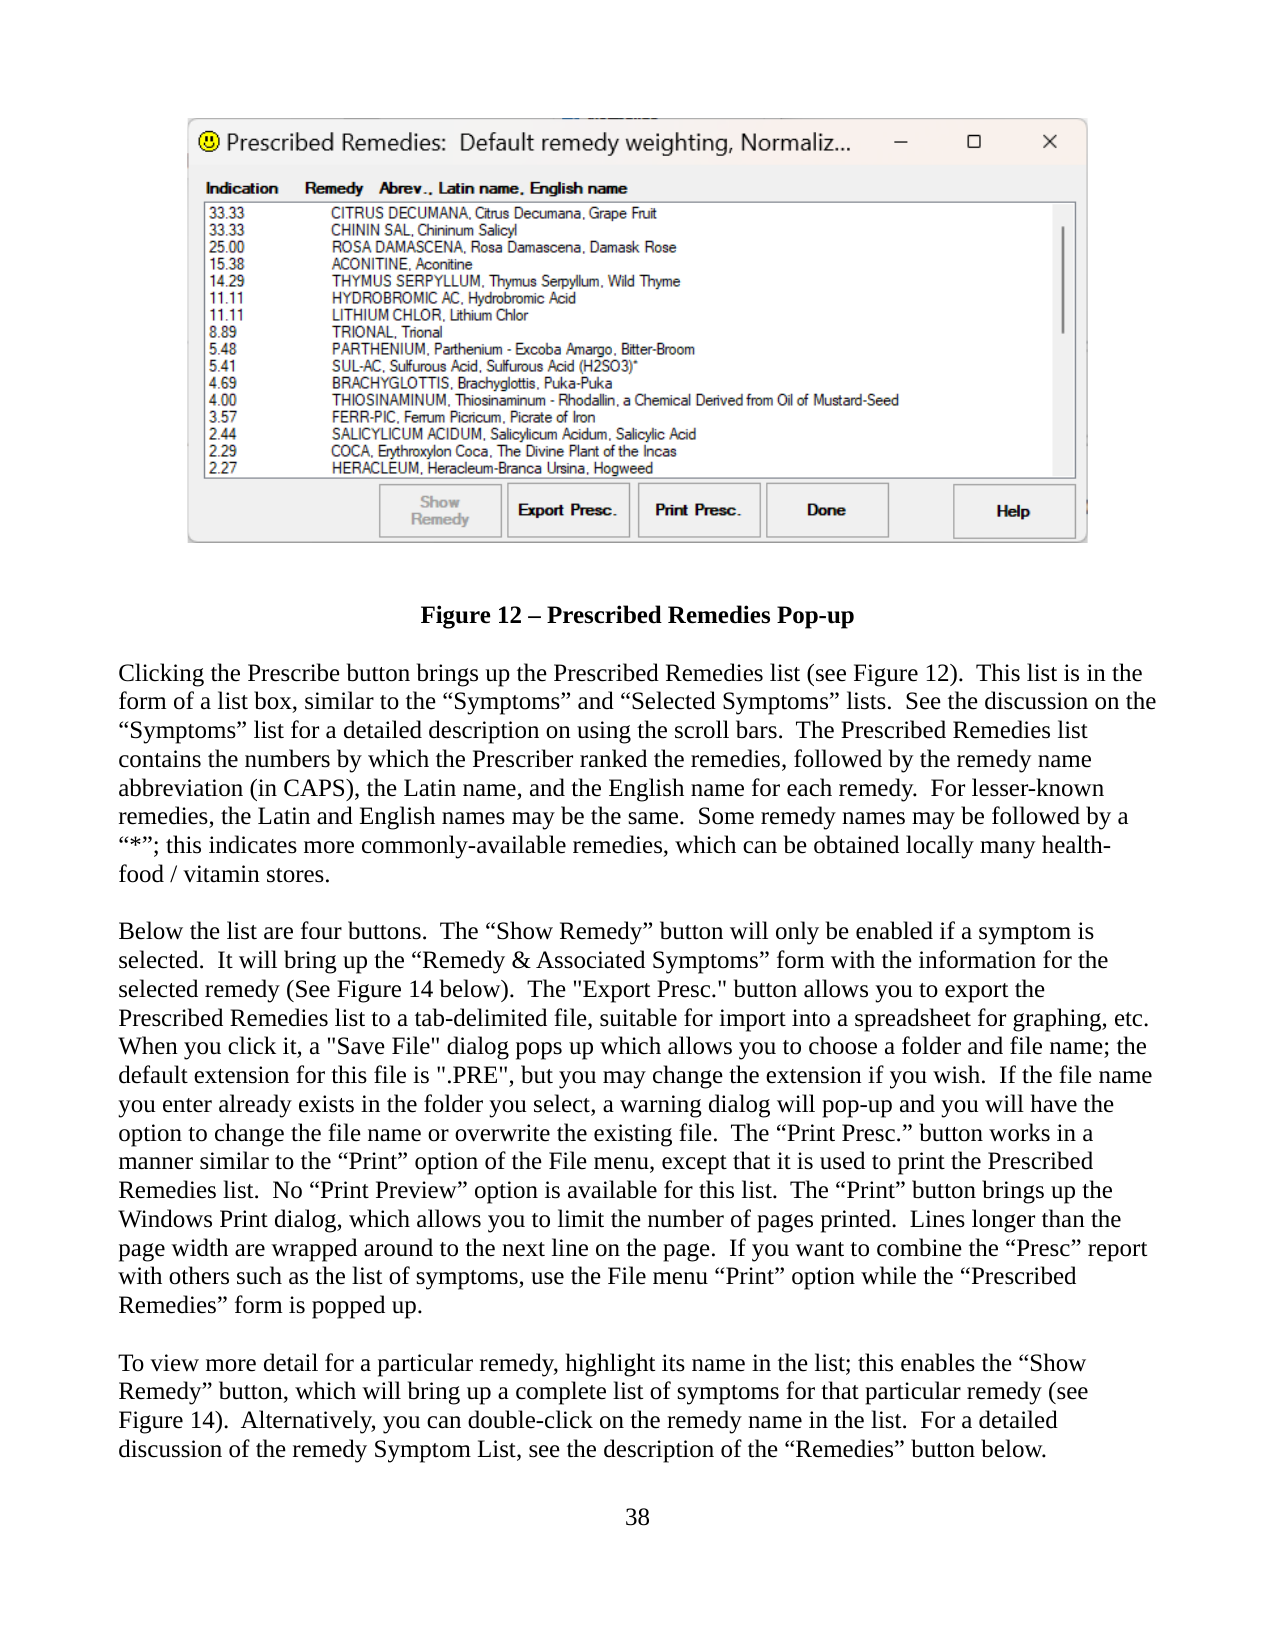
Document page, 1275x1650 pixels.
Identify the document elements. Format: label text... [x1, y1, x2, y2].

text To view more detail for a particular remedy, highlight its name in the list; this enables the “Show Remedy” button, which will bring up a complete list of symptoms for that particular remedy (see Figure 14). Alternatively, you can double-click on the remedy name in the list. For a detailed discussion of the remedy Symptom List, see the description of the “Remedies” button below. [118, 1348, 1157, 1463]
text Figure 12 – Prescribed Remedies Pop-up [118, 600, 1157, 629]
picture [187, 118, 1088, 543]
text Below the list are four buttons. The “Show Remedy” button will only be enabled if a symptom is selected. It will bring up the “Remedy & Associated Symptoms” form with the information for the selected remedy (See Figure 14 below). The "Export Presc." button allows you to export the Prescribed Remedies list to a tab-delimited file, suitable for import into a spreadsheet for graphing, etc. When you click it, a "Save File" dialog pops up which allows you to choose a folder and file name; the default extension for this file is ".PRE", but you may change the extension if you wish. If the file name you enter already exists in the folder you select, a warning dialog will pop-up and you will have the option to change the file name or overwrite the existing file. The “Print Presc.” button works in a manner similar to the “Print” option of the File menu, except that it is used to print the Prescribed Remedies list. No “Print Preview” option is available for this list. The “Print” button brings up the Windows Print dialog, which allows you to limit the number of pages printed. Lines longer than the page width are wrapped around to the next line on the page. If you want to combine the “Presc” report with others such as the list of symptoms, use the File menu “Print” option while the “Prescribed Remedies” form is popped up. [118, 916, 1157, 1319]
text Clicking the Prescribe button brings up the Prescribed Remedies list (see Figure 12). This list is in the form of a list box, similar to the “Symptoms” and “Selected Symptoms” lists. See the discussion on the “Symptoms” list for a detailed description on using the scroll bars. The Prescribed Remedies list contains the numbers by which the Prescriber ranked the remedies, followed by the remedy name abbreviation (in CAPS), the Latin name, and the English name for each remedy. For lesser-known remedies, the Latin and English names may be the same. Some remedy names may be followed by a “*”; this indicates more commonly-available remedies, which can be obtained locally many health-food / vitamin stores. [118, 658, 1157, 888]
